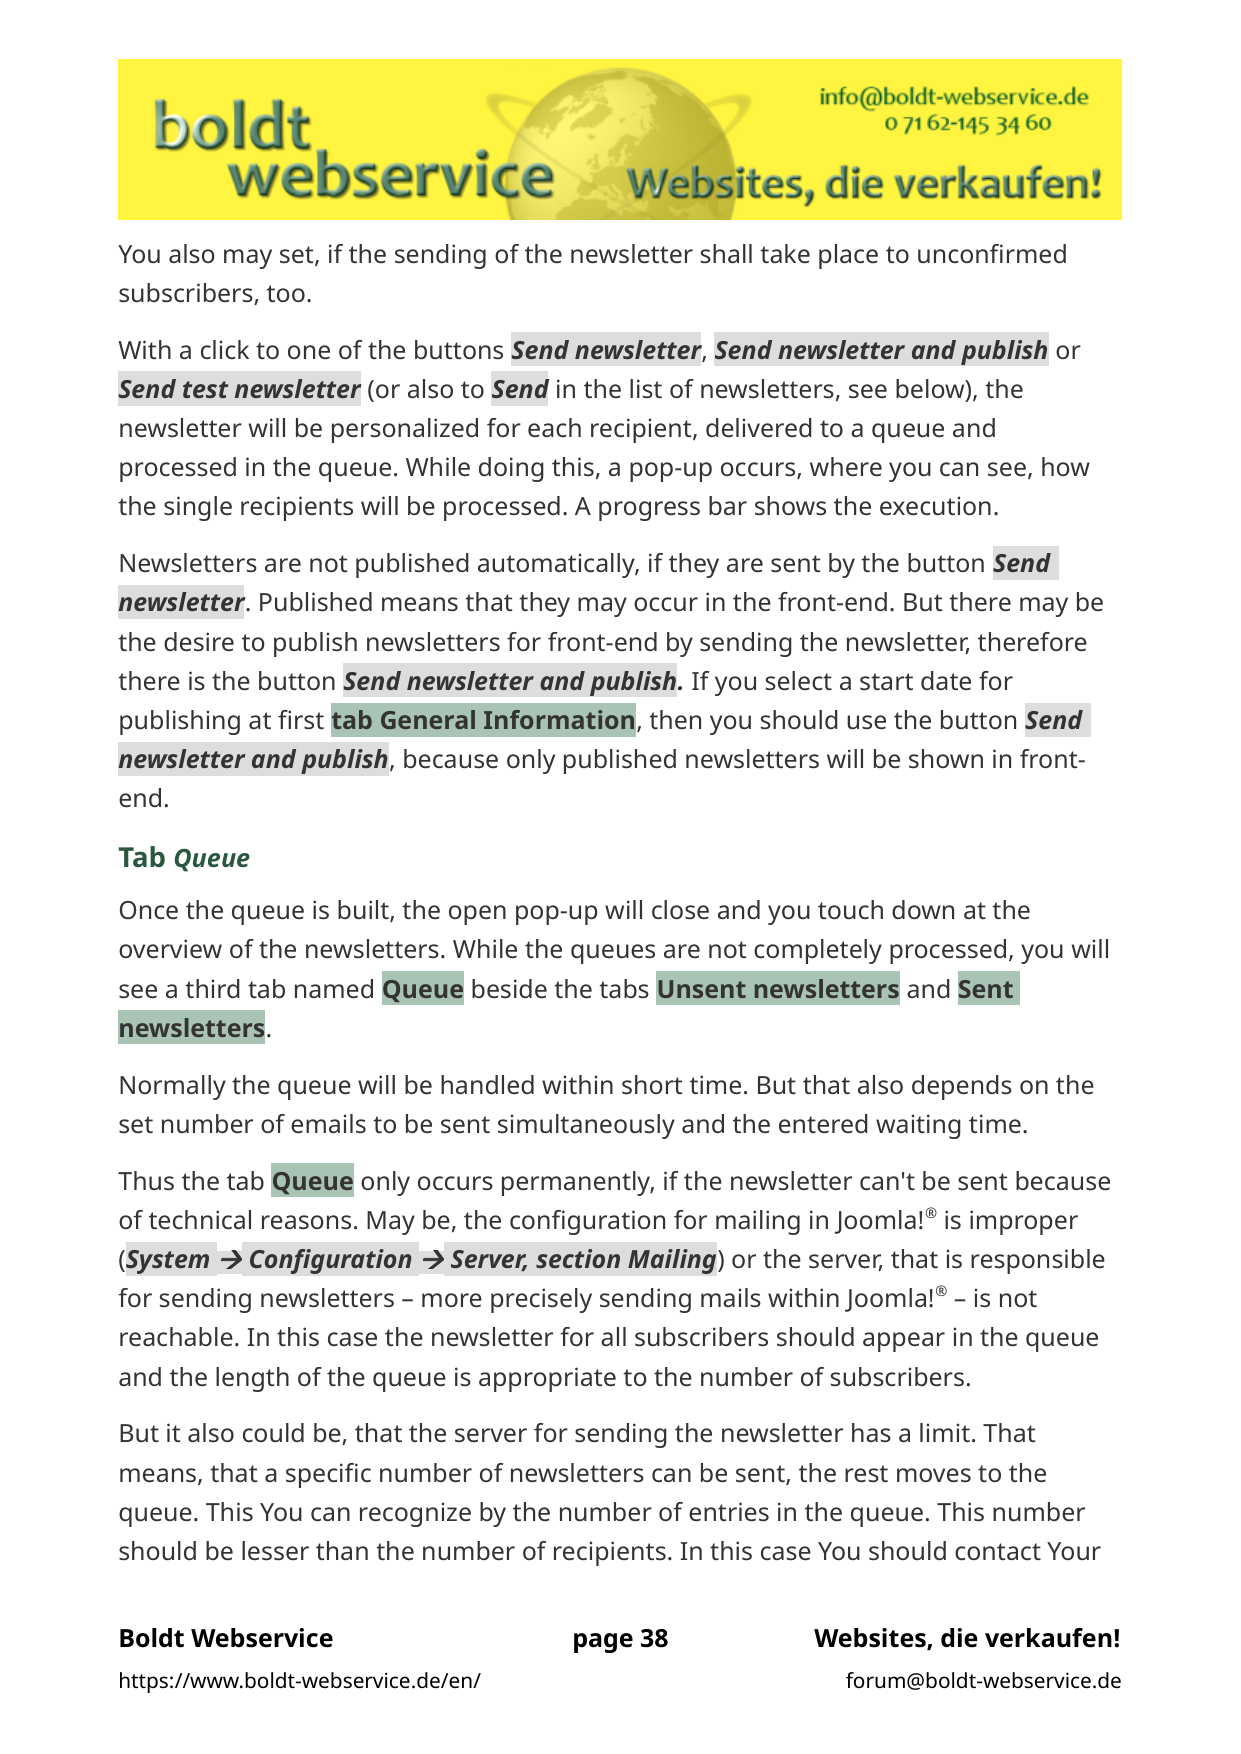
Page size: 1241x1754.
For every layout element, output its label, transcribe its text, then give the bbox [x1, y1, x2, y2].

text Normally the queue will be handled within short time. But that also depends on the set number of emails to be sent simultaneously and the entered waiting time. [118, 1067, 1122, 1141]
text But it also could be, that the server for sending the newsletter has a limit. That means, that a specific number of newsletters can be sent, the rest moves to the queue. This You can recognize by the number of entries in the queue. This number should be lesser than the number of recipients. In this case You should contact Your [118, 1416, 1122, 1568]
text With a click to one of the buttons Send newsletter, Send newsletter and publish or Send test newsletter (or also to Send in the list of newsletters, see below), the newsletter will be personalized for each recipient, delivered to a queue and processed in the queue. While doing this, a pop-up occurs, where you can see, how the single recipients will be processed. A progress bar shows the execution. [118, 332, 1122, 523]
text Once the queue is built, the open pop-up will close and you touch down at the overview of the newsletters. While the queues are not completely processed, you will see a third tab named Queue beside the tabs Unsent newsletters and Sent newsletters. [118, 893, 1122, 1044]
subtitle Tab Queue [118, 838, 1122, 875]
text Thus the tab Queue only occurs permanently, if the newsletter can't be sent because of technical reasons. May be, the configuration for mailing in Joomla!® is improper (System  Configuration  Server, section Mailing) or the server, that is responsible for sending newsletters – more precisely sending mails within Joomla!® – is not reachable. In this case the newsletter for all subscribers should appear in the queue and the length of the queue is appropriate to the number of subscribers. [118, 1163, 1122, 1393]
picture [118, 59, 1123, 220]
text You also may set, if the sending of the newsletter shall take place to unconfirmed subscribers, too. [118, 236, 1122, 309]
text Newsletters are not published automatically, if they are sent by the button Send newsletter. Published means that they may occur in the front-end. But there may be the desire to publish newsletters for front-end by sending the newsletter, therefore there is the button Send newsletter and publish. If you select a start date for publishing at first tab General Information, then you should use the button Send newsletter and publish, because only published newsletters will be shown in front-end. [118, 546, 1122, 815]
